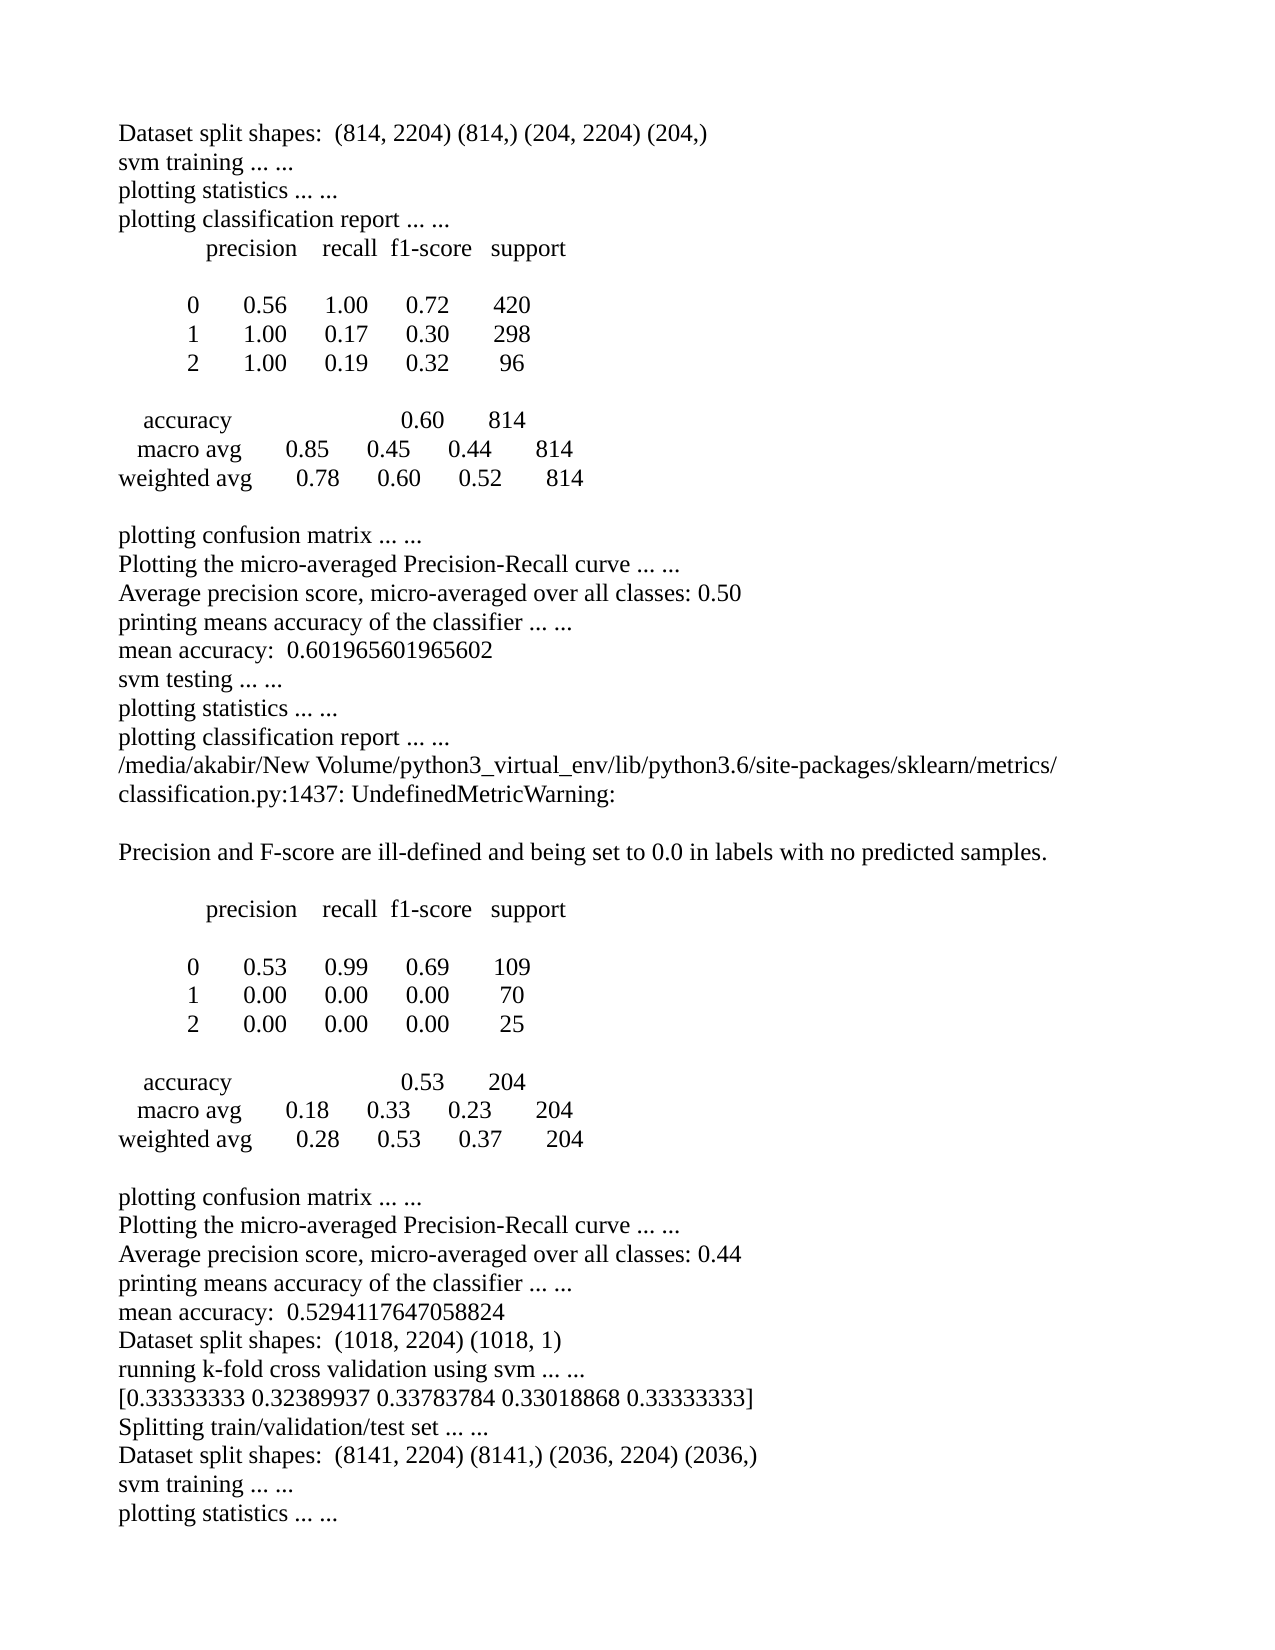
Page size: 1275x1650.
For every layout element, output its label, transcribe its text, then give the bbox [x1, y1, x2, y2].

text mean accuracy: 0.601965601965602 [118, 636, 1157, 664]
text printing means accuracy of the classifier ... ... [118, 607, 1157, 636]
text mean accuracy: 0.5294117647058824 [118, 1297, 1157, 1326]
text Plotting the micro-averaged Precision-Recall curve ... ... [118, 549, 1157, 578]
text plotting statistics ... ... [118, 176, 1157, 204]
text accuracy 0.60 814 [118, 406, 1157, 434]
text Dataset split shapes: (1018, 2204) (1018, 1) [118, 1326, 1157, 1354]
text plotting statistics ... ... [118, 693, 1157, 722]
text printing means accuracy of the classifier ... ... [118, 1268, 1157, 1297]
text Dataset split shapes: (814, 2204) (814,) (204, 2204) (204,) [118, 118, 1157, 147]
text /media/akabir/New Volume/python3_virtual_env/lib/python3.6/site-packages/sklearn/metrics/classification.py:1437: UndefinedMetricWarning: [118, 751, 1157, 808]
text Average precision score, micro-averaged over all classes: 0.44 [118, 1239, 1157, 1268]
text plotting classification report ... ... [118, 204, 1157, 233]
text 0 0.53 0.99 0.69 109 [118, 952, 1157, 981]
text weighted avg 0.78 0.60 0.52 814 [118, 463, 1157, 492]
text precision recall f1-score support [118, 233, 1157, 262]
text plotting confusion matrix ... ... [118, 521, 1157, 549]
text 2 0.00 0.00 0.00 25 [118, 1009, 1157, 1038]
text plotting confusion matrix ... ... [118, 1182, 1157, 1211]
text svm training ... ... [118, 147, 1157, 176]
text 1 1.00 0.17 0.30 298 [118, 319, 1157, 348]
text Average precision score, micro-averaged over all classes: 0.50 [118, 578, 1157, 607]
text Plotting the micro-averaged Precision-Recall curve ... ... [118, 1211, 1157, 1239]
text running k-fold cross validation using svm ... ... [118, 1354, 1157, 1383]
text weighted avg 0.28 0.53 0.37 204 [118, 1124, 1157, 1153]
text macro avg 0.85 0.45 0.44 814 [118, 434, 1157, 463]
text 0 0.56 1.00 0.72 420 [118, 291, 1157, 319]
text macro avg 0.18 0.33 0.23 204 [118, 1096, 1157, 1124]
text [0.33333333 0.32389937 0.33783784 0.33018868 0.33333333] [118, 1383, 1157, 1412]
text Precision and F-score are ill-defined and being set to 0.0 in labels with no predicted samples. [118, 837, 1157, 866]
text svm testing ... ... [118, 664, 1157, 693]
text Splitting train/validation/test set ... ... [118, 1412, 1157, 1441]
text plotting statistics ... ... [118, 1498, 1157, 1527]
text Dataset split shapes: (8141, 2204) (8141,) (2036, 2204) (2036,) [118, 1441, 1157, 1469]
text svm training ... ... [118, 1469, 1157, 1498]
text precision recall f1-score support [118, 894, 1157, 923]
text plotting classification report ... ... [118, 722, 1157, 751]
text 1 0.00 0.00 0.00 70 [118, 981, 1157, 1009]
text accuracy 0.53 204 [118, 1067, 1157, 1096]
text 2 1.00 0.19 0.32 96 [118, 348, 1157, 377]
